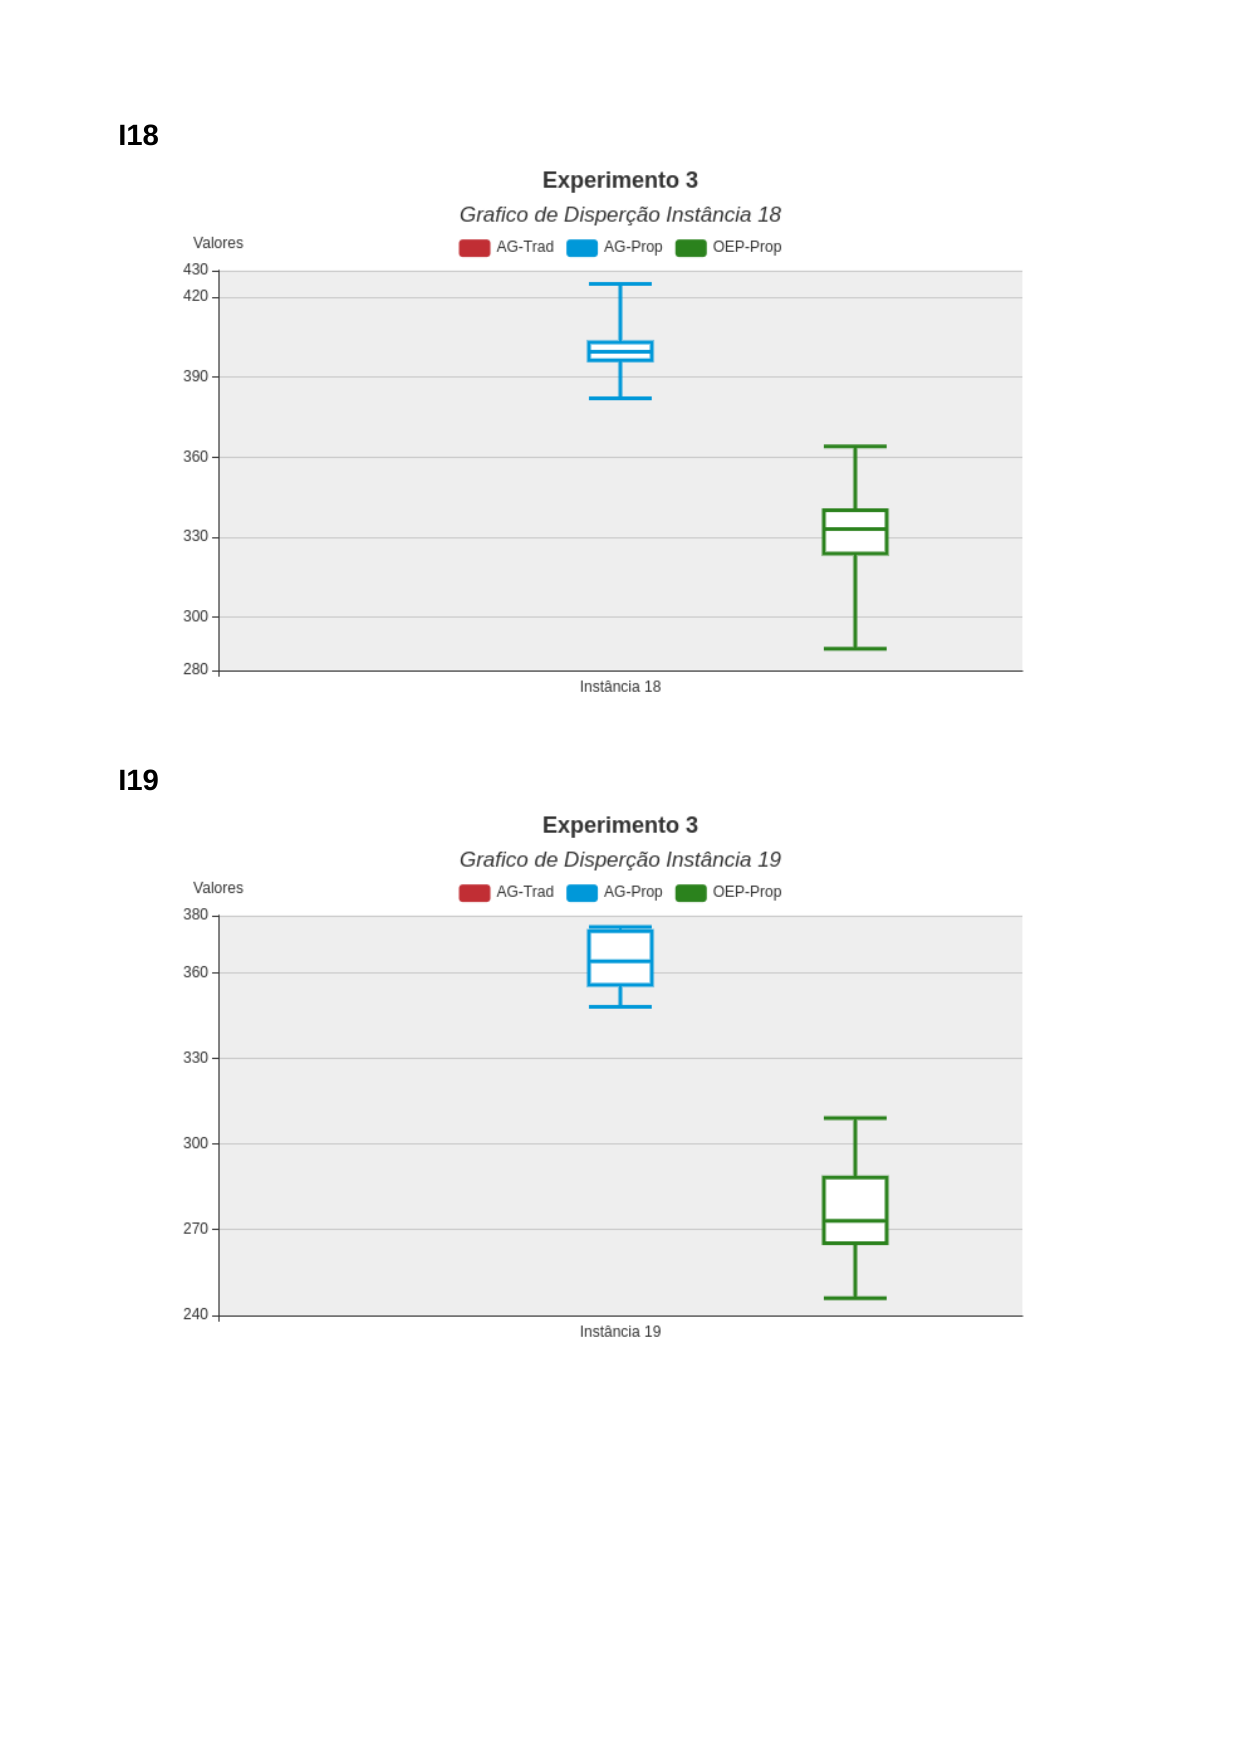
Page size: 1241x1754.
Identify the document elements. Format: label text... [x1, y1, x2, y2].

picture [118, 809, 1123, 1342]
picture [118, 164, 1123, 697]
subtitle I18 [118, 118, 1122, 152]
subtitle I19 [118, 763, 1122, 797]
